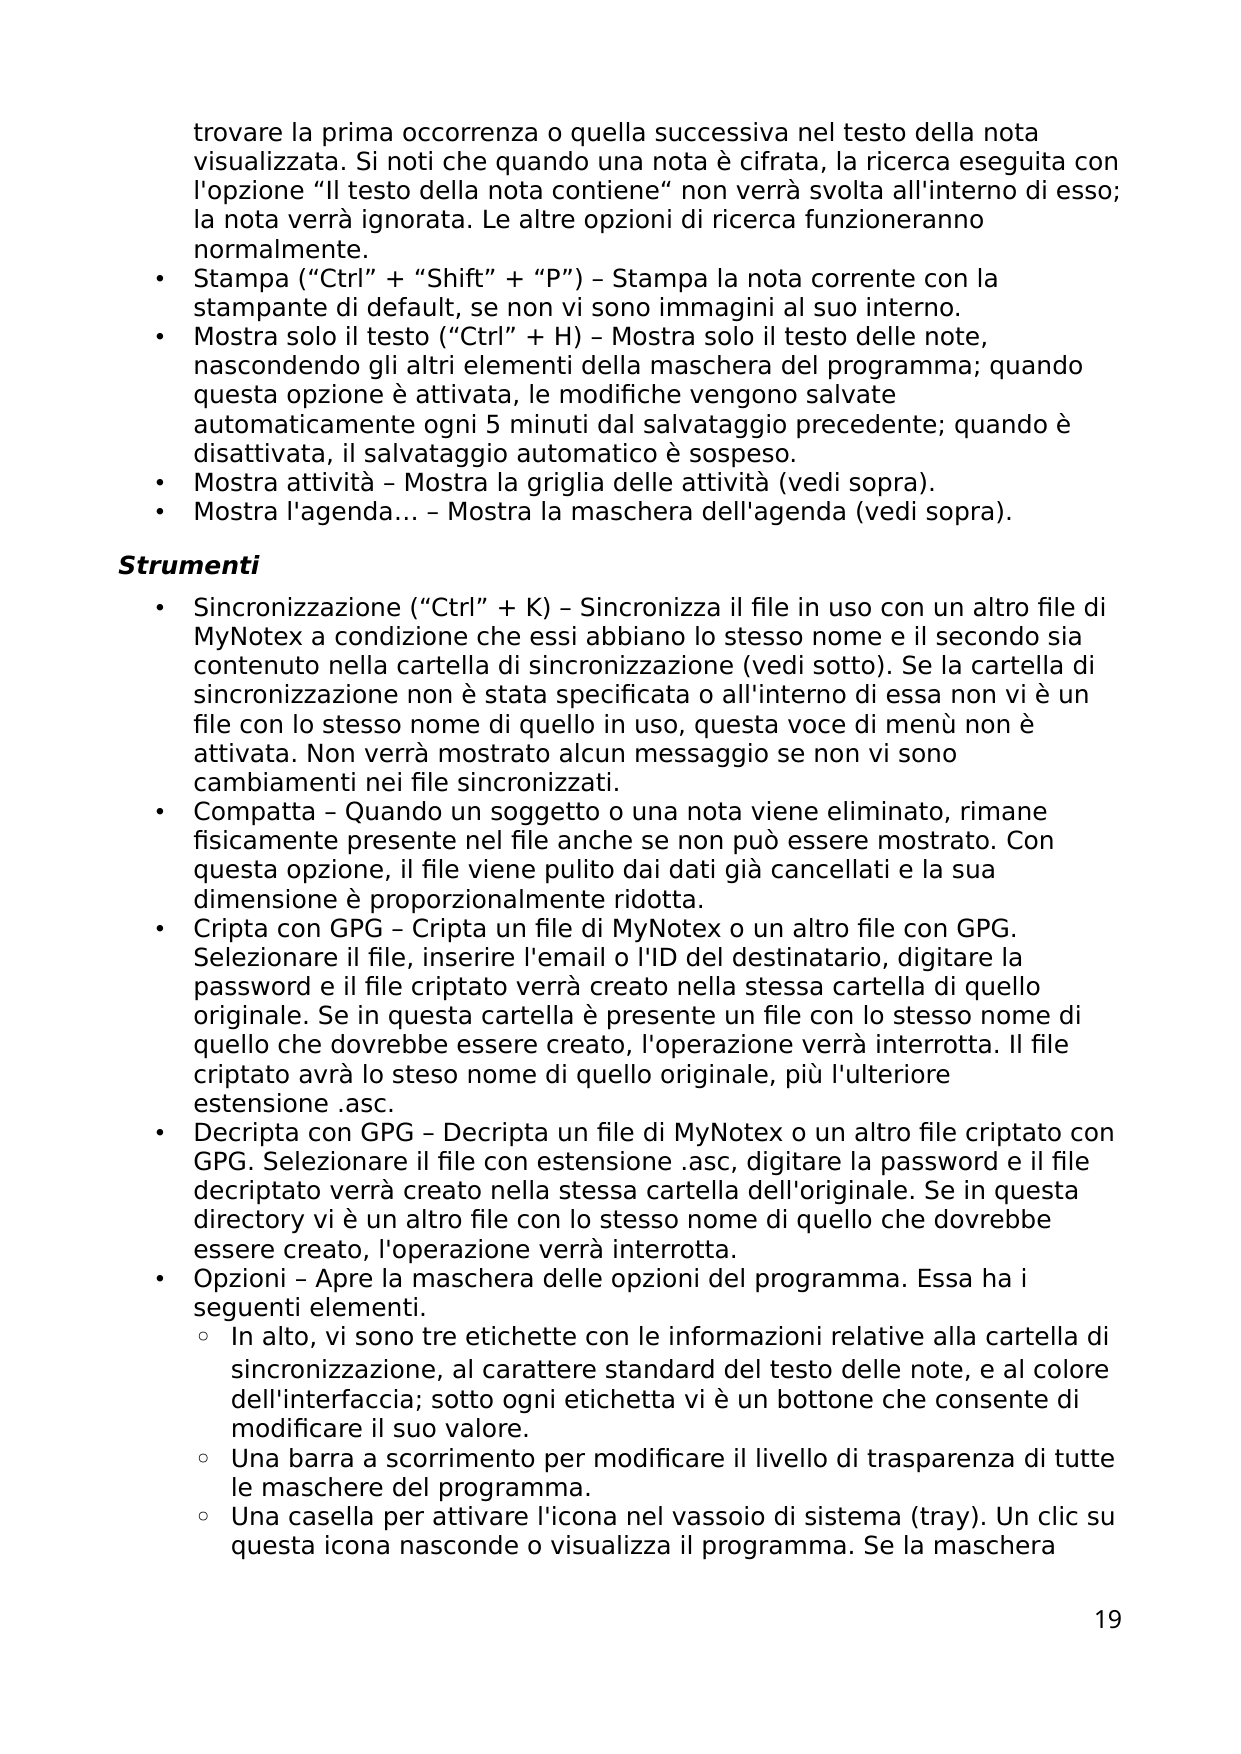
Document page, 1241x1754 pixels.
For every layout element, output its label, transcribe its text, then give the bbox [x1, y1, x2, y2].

list Sincronizzazione (“Ctrl” + K) – Sincronizza il file in uso con un altro file di MyNotex a condizione che essi abbiano lo stesso nome e il secondo sia contenuto nella cartella di sincronizzazione (vedi sotto). Se la cartella di sincronizzazione non è stata specificata o all'interno di essa non vi è un file con lo stesso nome di quello in uso, questa voce di menù non è attivata. Non verrà mostrato alcun messaggio se non vi sono cambiamenti nei file sincronizzati. [156, 593, 1122, 797]
list Mostra attività – Mostra la griglia delle attività (vedi sopra). [156, 468, 1122, 497]
list trovare la prima occorrenza o quella successiva nel testo della nota visualizzata. Si noti che quando una nota è cifrata, la ricerca eseguita con l'opzione “Il testo della nota contiene“ non verrà svolta all'interno di esso; la nota verrà ignorata. Le altre opzioni di ricerca funzioneranno normalmente. [156, 118, 1122, 264]
list In alto, vi sono tre etichette con le informazioni relative alla cartella di sincronizzazione, al carattere standard del testo delle note, e al colore dell'interfaccia; sotto ogni etichetta vi è un bottone che consente di modificare il suo valore. [193, 1322, 1122, 1444]
list Cripta con GPG – Cripta un file di MyNotex o un altro file con GPG. Selezionare il file, inserire l'email o l'ID del destinatario, digitare la password e il file criptato verrà creato nella stessa cartella di quello originale. Se in questa cartella è presente un file con lo stesso nome di quello che dovrebbe essere creato, l'operazione verrà interrotta. Il file criptato avrà lo steso nome di quello originale, più l'ulteriore estensione .asc. [156, 914, 1122, 1118]
list Una casella per attivare l'icona nel vassoio di sistema (tray). Un clic su questa icona nasconde o visualizza il programma. Se la maschera [193, 1502, 1122, 1561]
list Una barra a scorrimento per modificare il livello di trasparenza di tutte le maschere del programma. [193, 1444, 1122, 1502]
list Opzioni – Apre la maschera delle opzioni del programma. Essa ha i seguenti elementi. [156, 1264, 1122, 1322]
list Compatta – Quando un soggetto o una nota viene eliminato, rimane fisicamente presente nel file anche se non può essere mostrato. Con questa opzione, il file viene pulito dai dati già cancellati e la sua dimensione è proporzionalmente ridotta. [156, 797, 1122, 914]
list Mostra l'agenda… – Mostra la maschera dell'agenda (vedi sopra). [156, 497, 1122, 526]
subtitle Strumenti [118, 551, 1122, 581]
list Stampa (“Ctrl” + “Shift” + “P”) – Stampa la nota corrente con la stampante di default, se non vi sono immagini al suo interno. [156, 264, 1122, 322]
list Mostra solo il testo (“Ctrl” + H) – Mostra solo il testo delle note, nascondendo gli altri elementi della maschera del programma; quando questa opzione è attivata, le modifiche vengono salvate automaticamente ogni 5 minuti dal salvataggio precedente; quando è disattivata, il salvataggio automatico è sospeso. [156, 322, 1122, 468]
list Decripta con GPG – Decripta un file di MyNotex o un altro file criptato con GPG. Selezionare il file con estensione .asc, digitare la password e il file decriptato verrà creato nella stessa cartella dell'originale. Se in questa directory vi è un altro file con lo stesso nome di quello che dovrebbe essere creato, l'operazione verrà interrotta. [156, 1118, 1122, 1264]
